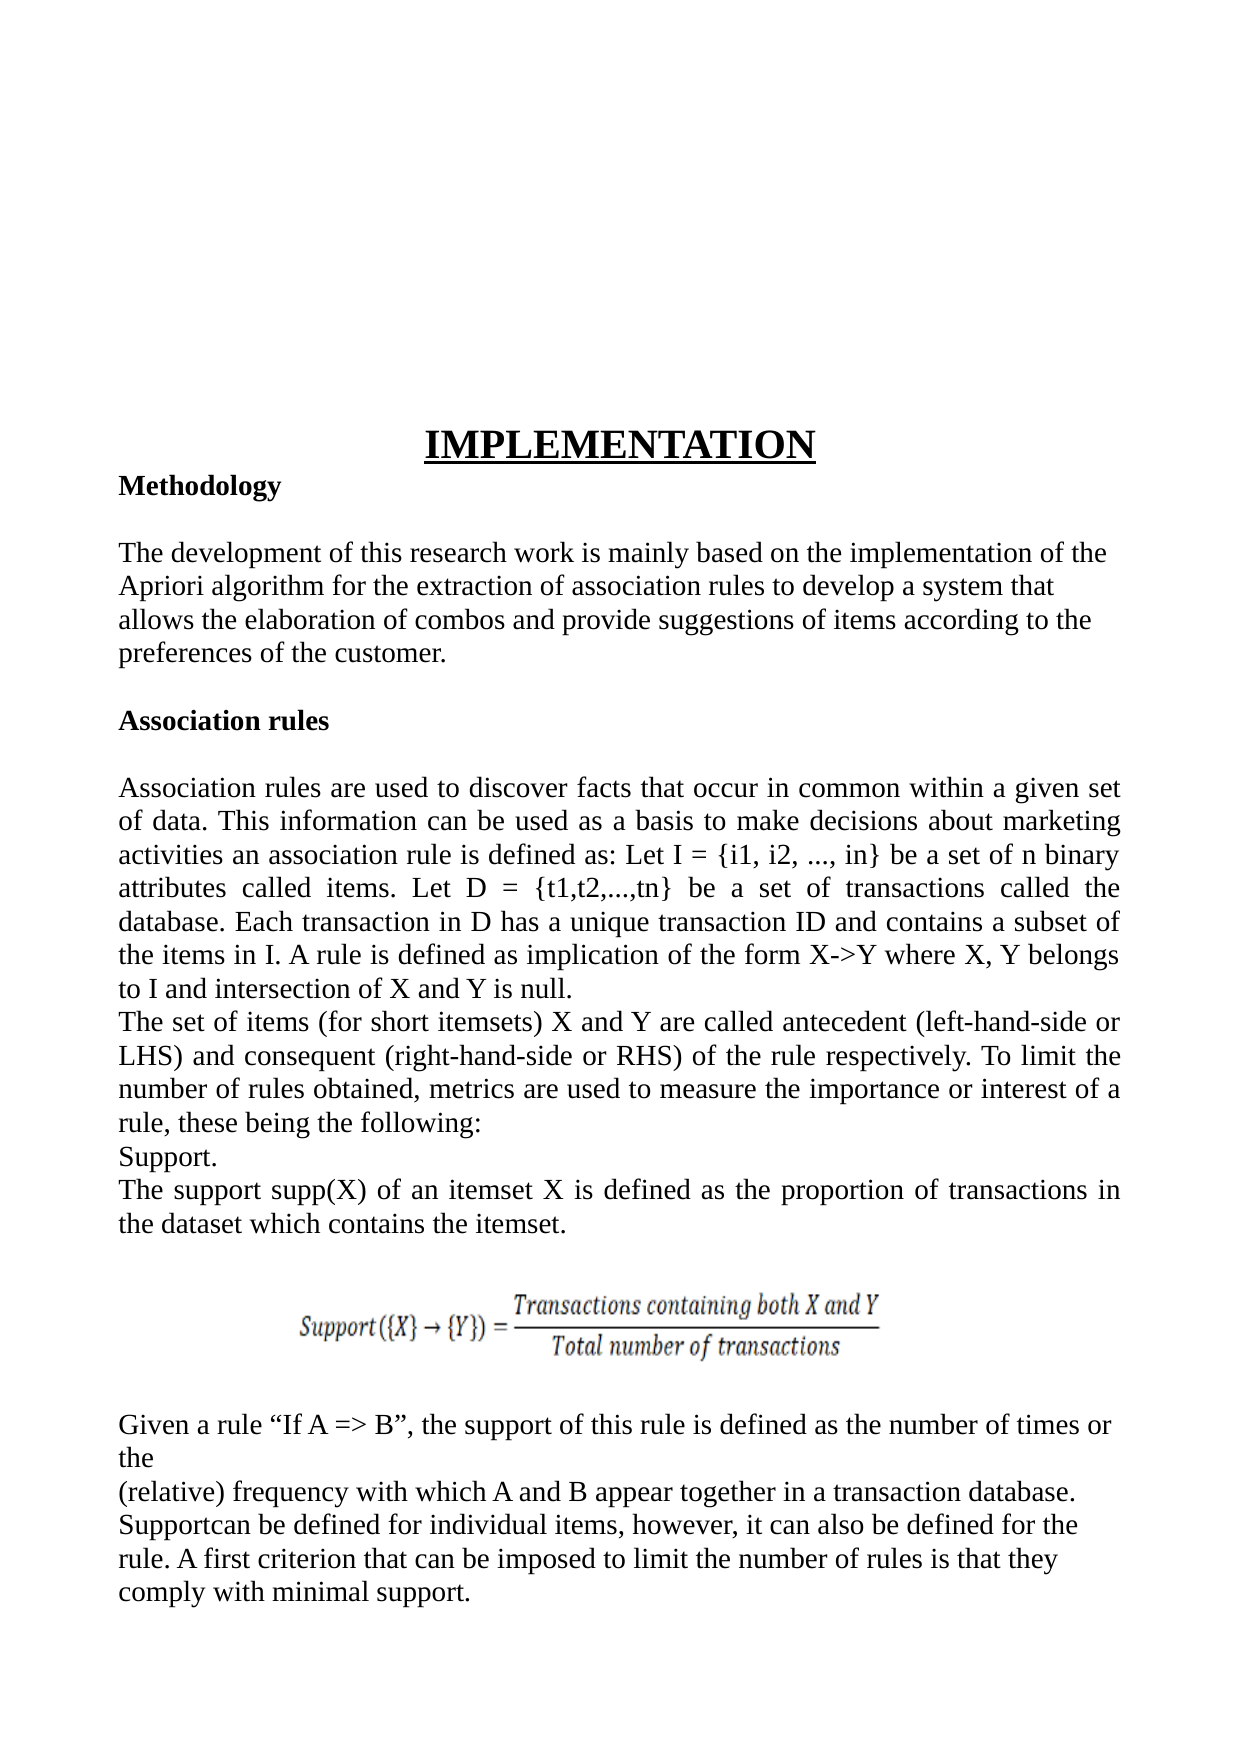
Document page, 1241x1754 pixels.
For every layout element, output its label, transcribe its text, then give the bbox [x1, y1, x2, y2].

text Association rules [118, 703, 1122, 736]
text Association rules are used to discover facts that occur in common within a given set of data. This information can be used as a basis to make decisions about marketing activities an association rule is defined as: Let I = {i1, i2, ..., in} be a set of n binary attributes called items. Let D = {t1,t2,...,tn} be a set of transactions called the database. Each transaction in D has a unique transaction ID and contains a subset of the items in I. A rule is defined as implication of the form X->Y where X, Y belongs to I and intersection of X and Y is null. [118, 770, 1122, 1004]
picture [129, 1284, 1050, 1374]
text Methodology [118, 468, 1122, 501]
text Support. [118, 1139, 1122, 1172]
text The support supp(X) of an itemset X is defined as the proportion of transactions in the dataset which contains the itemset. [118, 1172, 1122, 1239]
text Apriori algorithm for the extraction of association rules to develop a system that allows the elaboration of combos and provide suggestions of items according to the preferences of the customer. [118, 568, 1122, 669]
text IMPLEMENTATION [118, 420, 1122, 468]
text The development of this research work is mainly based on the implementation of the [118, 535, 1122, 568]
text Given a rule “If A => B”, the support of this rule is defined as the number of times or the [118, 1407, 1122, 1474]
text (relative) frequency with which A and B appear together in a transaction database. Supportcan be defined for individual items, however, it can also be defined for the rule. A first criterion that can be imposed to limit the number of rules is that they comply with minimal support. [118, 1474, 1122, 1608]
text The set of items (for short itemsets) X and Y are called antecedent (left-hand-side or LHS) and consequent (right-hand-side or RHS) of the rule respectively. To limit the number of rules obtained, metrics are used to measure the importance or interest of a rule, these being the following: [118, 1004, 1122, 1139]
